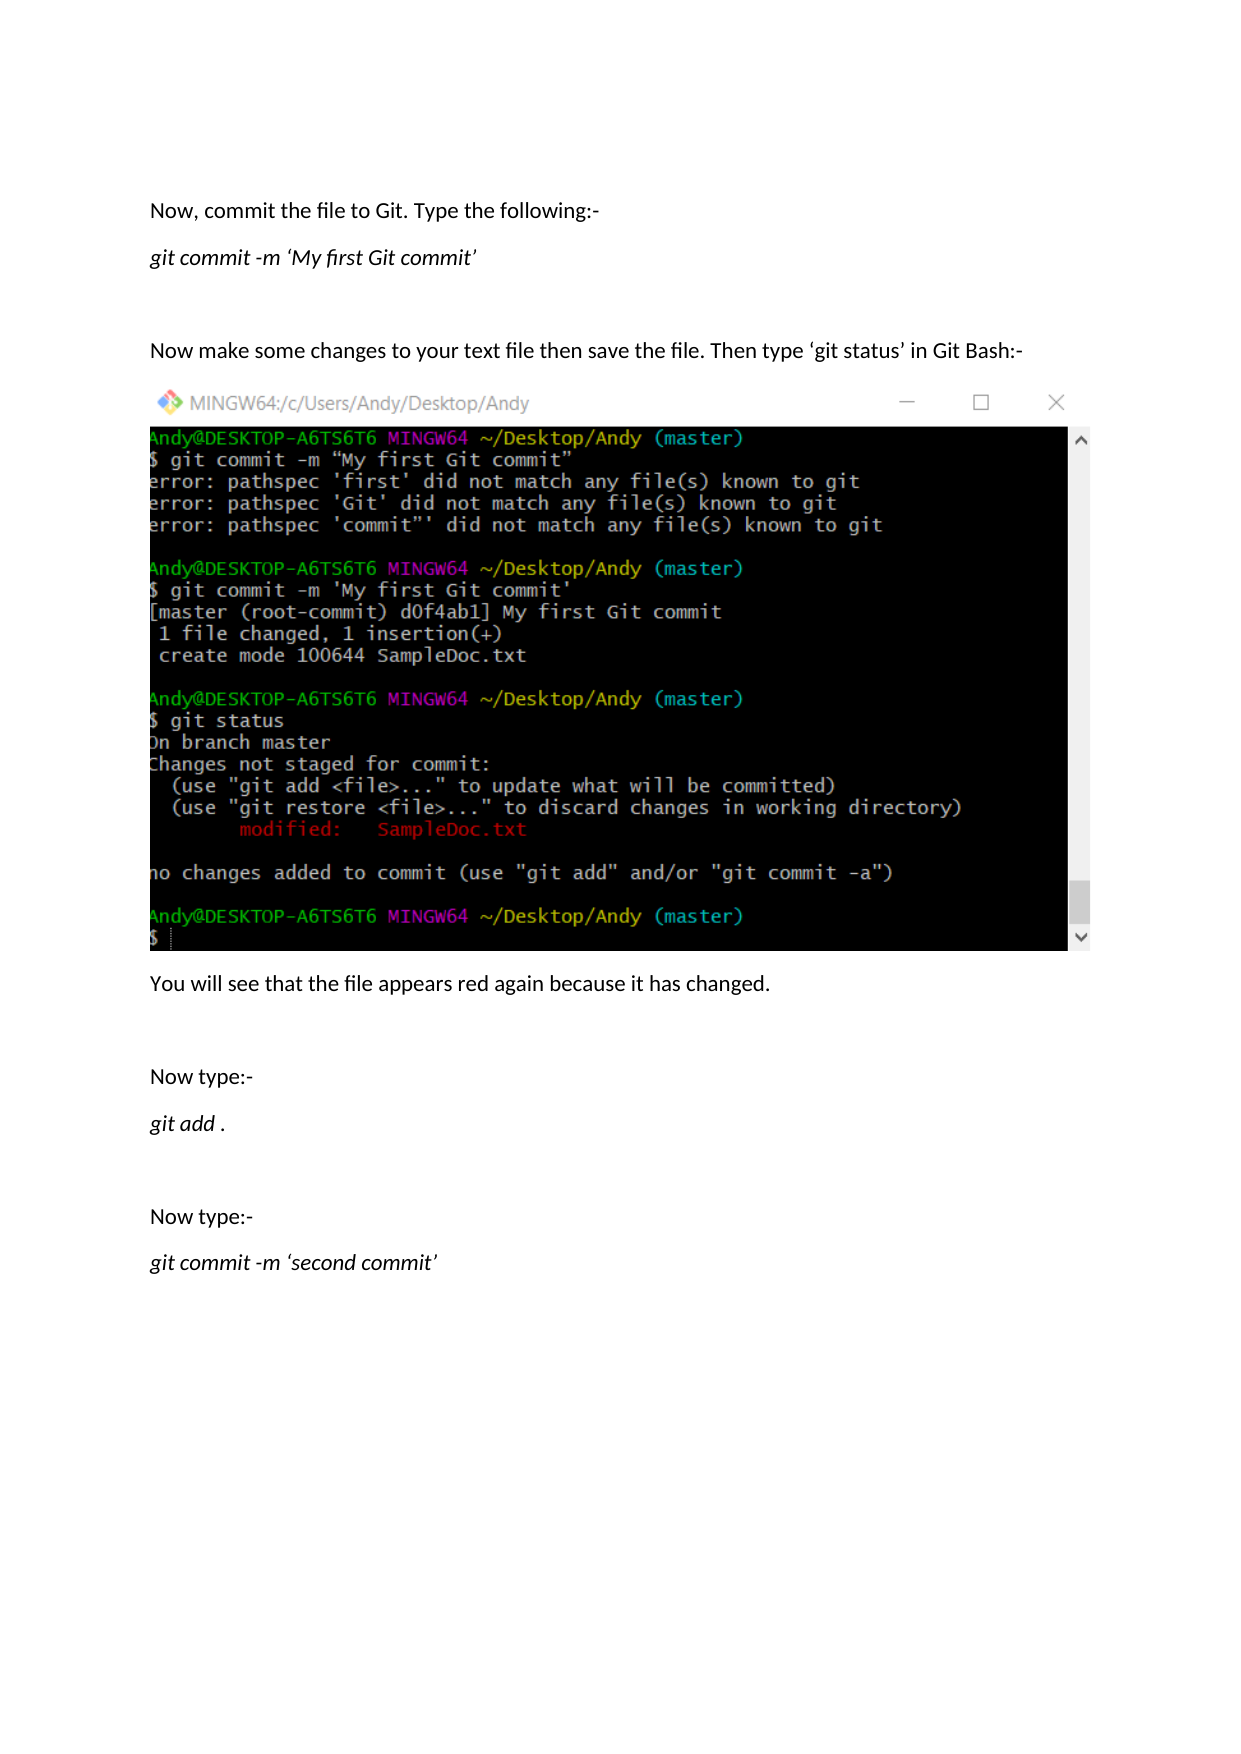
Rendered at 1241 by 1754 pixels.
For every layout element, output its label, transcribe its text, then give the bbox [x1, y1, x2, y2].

text You will see that the file appears red again because it has changed. [150, 969, 1090, 997]
text Now type:- [150, 1202, 1090, 1230]
text Now type:- [150, 1062, 1090, 1090]
text git add . [150, 1109, 1090, 1137]
text git commit -m ‘My first Git commit’ [150, 243, 1090, 271]
text Now make some changes to your text file then save the file. Then type ‘git status’ in Git Bash:- [150, 336, 1090, 364]
text git commit -m ‘second commit’ [150, 1248, 1090, 1276]
text Now, commit the file to Git. Type the following:- [150, 197, 1090, 224]
